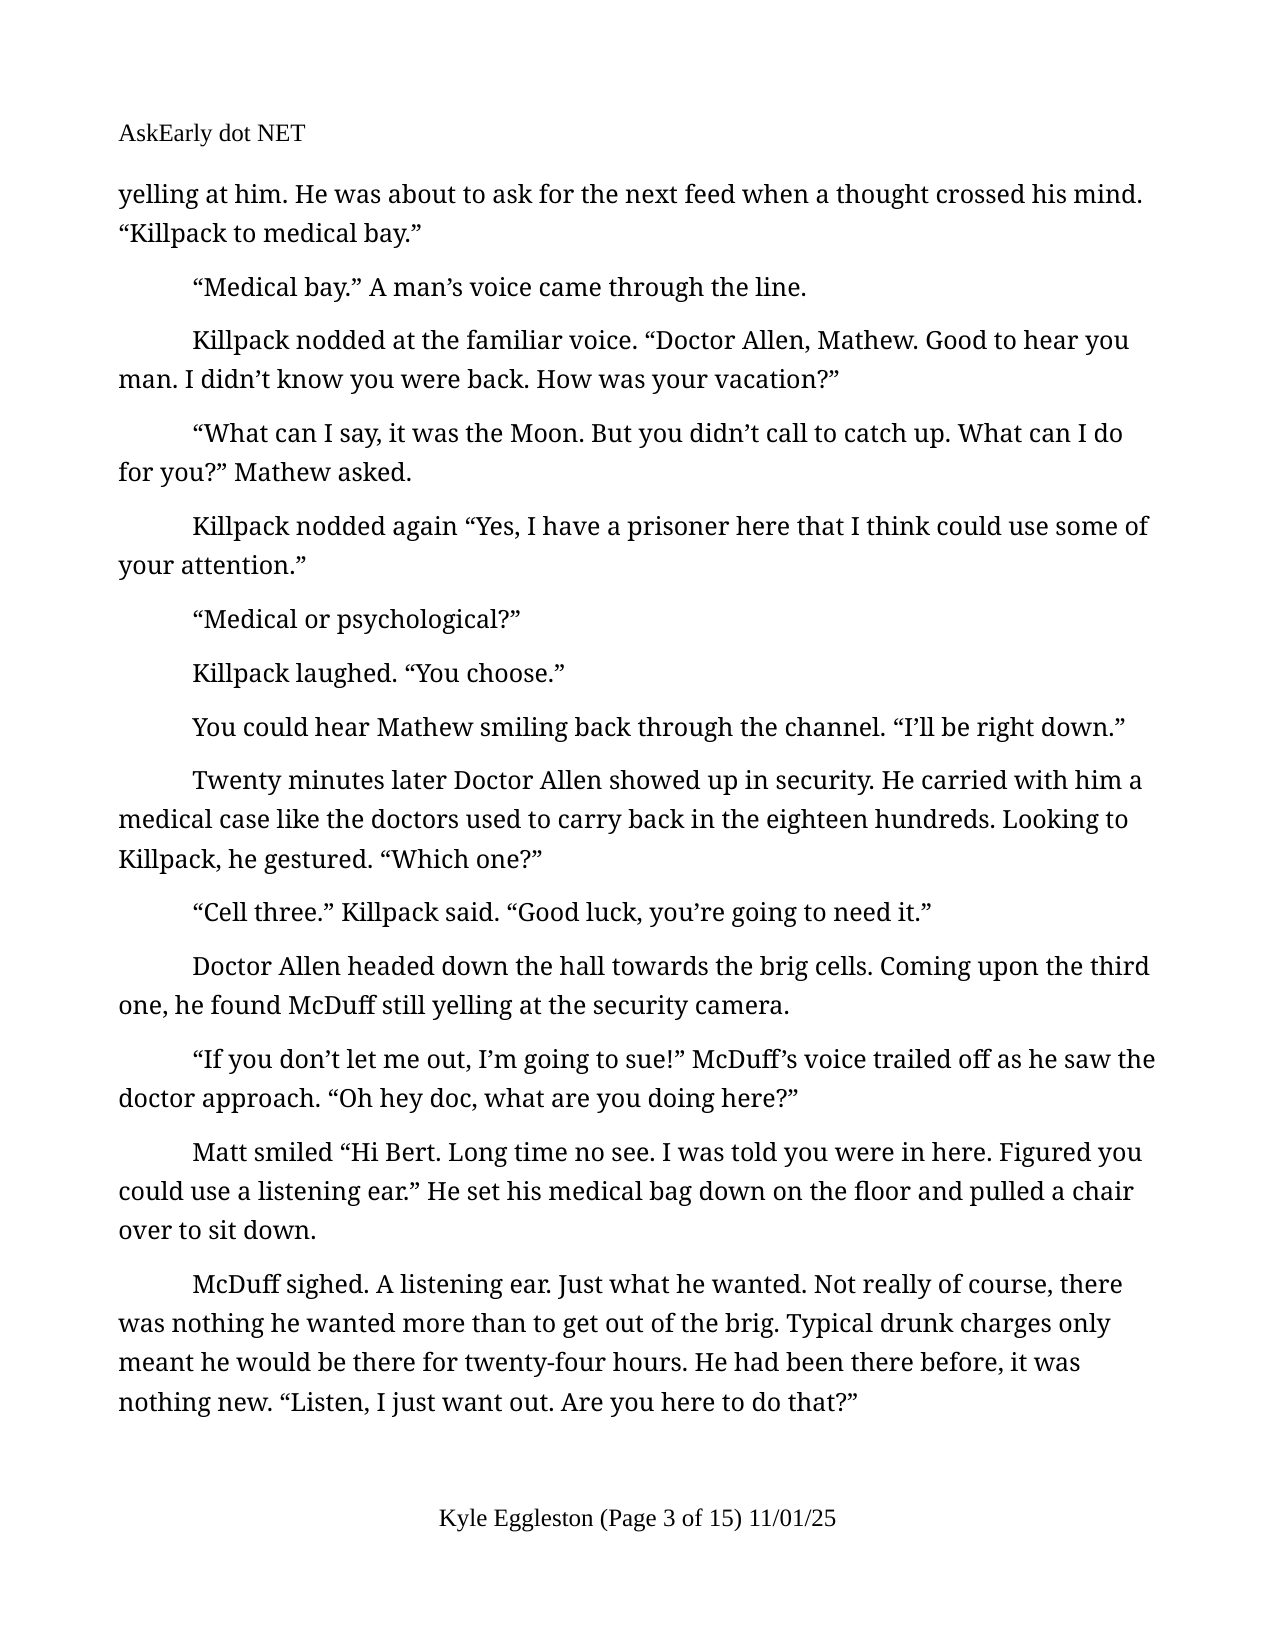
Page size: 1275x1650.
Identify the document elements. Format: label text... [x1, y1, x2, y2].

text “If you don’t let me out, I’m going to sue!” McDuff’s voice trailed off as he saw the doctor approach. “Oh hey doc, what are you doing here?” [118, 1042, 1157, 1115]
text “Medical bay.” A man’s voice came through the line. [118, 269, 1157, 303]
text “Cell three.” Killpack said. “Good luck, you’re going to need it.” [118, 895, 1157, 929]
text Doctor Allen headed down the hall towards the brig cells. Coming upon the third one, he found McDuff still yelling at the security camera. [118, 949, 1157, 1022]
text You could hear Mathew smiling back through the channel. “I’ll be right down.” [118, 709, 1157, 743]
text Killpack laughed. “You choose.” [118, 656, 1157, 689]
text Killpack nodded at the familiar voice. “Doctor Allen, Mathew. Good to hear you man. I didn’t know you were back. How was your vacation?” [118, 323, 1157, 396]
text “Medical or psychological?” [118, 602, 1157, 636]
text “What can I say, it was the Moon. But you didn’t call to catch up. What can I do for you?” Mathew asked. [118, 416, 1157, 489]
text McDuff sighed. A listening ear. Just what he wanted. Not really of course, there was nothing he wanted more than to get out of the brig. Typical drunk charges only meant he would be there for twenty-four hours. He had been there before, it was nothing new. “Listen, I just want out. Are you here to do that?” [118, 1267, 1157, 1418]
text Killpack nodded again “Yes, I have a prisoner here that I think could use some of your attention.” [118, 509, 1157, 582]
text Twenty minutes later Doctor Allen showed up in security. He carried with him a medical case like the doctors used to carry back in the eighteen hundreds. Looking to Killpack, he gestured. “Which one?” [118, 763, 1157, 875]
text Matt smiled “Hi Bert. Long time no see. I was told you were in here. Figured you could use a listening ear.” He set his medical bag down on the floor and pulled a chair over to sit down. [118, 1135, 1157, 1247]
text yelling at him. He was about to ask for the next feed when a thought crossed his mind. “Killpack to medical bay.” [118, 176, 1157, 249]
